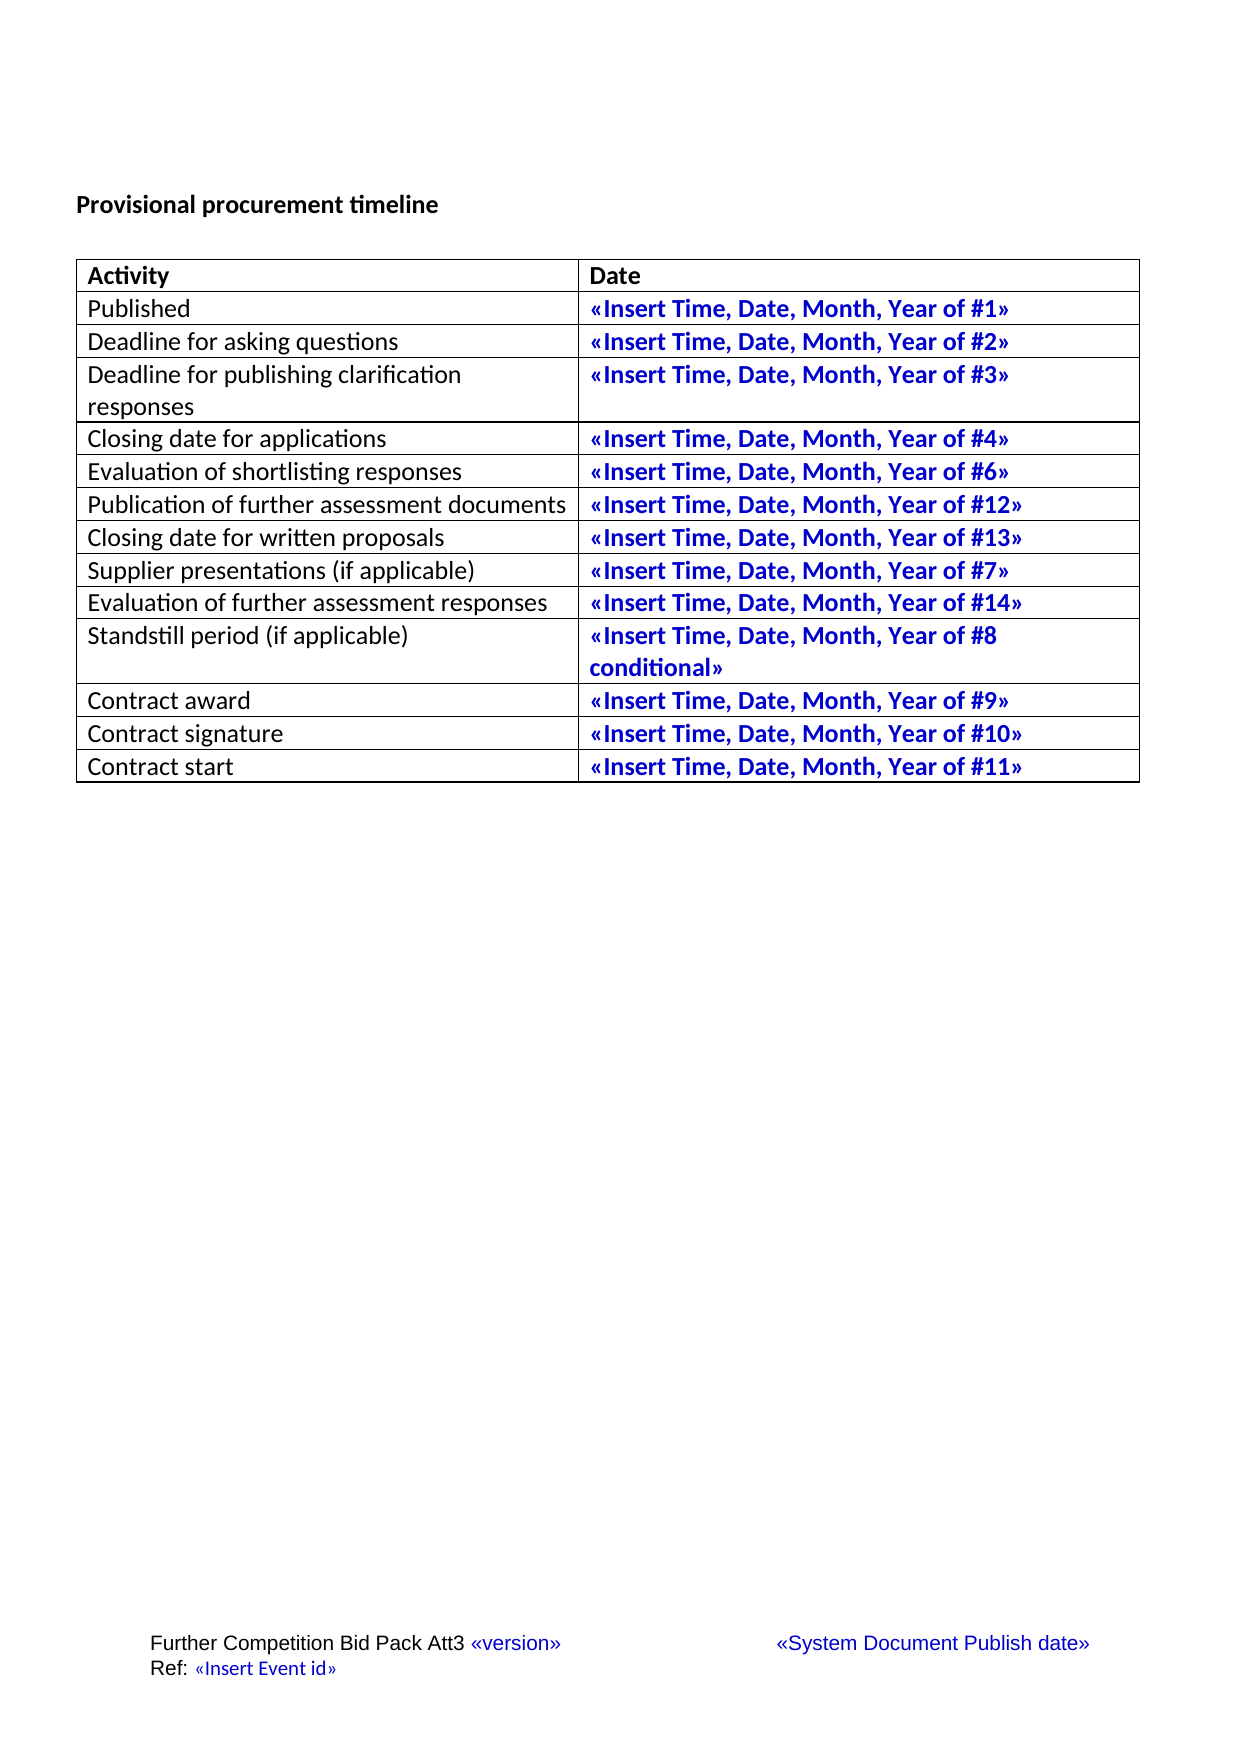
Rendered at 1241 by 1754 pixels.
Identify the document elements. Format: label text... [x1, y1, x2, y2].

table_cell «Insert Time, Date, Month, Year of #4» [579, 423, 1139, 454]
table_cell Contract start [77, 750, 578, 781]
table_cell «Insert Time, Date, Month, Year of #14» [579, 587, 1139, 618]
table_cell «Insert Time, Date, Month, Year of #3» [579, 358, 1139, 421]
table_header Date [579, 260, 1139, 291]
table_cell «Insert Time, Date, Month, Year of #6» [579, 455, 1139, 487]
text Provisional procurement timeline [76, 188, 1090, 220]
table_cell «Insert Time, Date, Month, Year of #12» [579, 488, 1139, 520]
table_cell «Insert Time, Date, Month, Year of #7» [579, 554, 1139, 586]
table_cell «Insert Time, Date, Month, Year of #10» [579, 717, 1139, 748]
table_cell «Insert Time, Date, Month, Year of #2» [579, 325, 1139, 357]
table_cell Evaluation of shortlisting responses [77, 455, 578, 487]
table_cell Standstill period (if applicable) [77, 619, 578, 683]
table_cell Deadline for asking questions [77, 325, 578, 357]
table_cell Evaluation of further assessment responses [77, 587, 578, 618]
table_cell «Insert Time, Date, Month, Year of #11» [579, 750, 1139, 781]
table_cell «Insert Time, Date, Month, Year of #1» [579, 292, 1139, 324]
table_cell Published [77, 292, 578, 324]
table_cell Publication of further assessment documents [77, 488, 578, 520]
table_cell Contract award [77, 684, 578, 716]
table_header Activity [77, 260, 578, 291]
table_cell Deadline for publishing clarification responses [77, 358, 578, 421]
table_cell Contract signature [77, 717, 578, 748]
table_cell «Insert Time, Date, Month, Year of #9» [579, 684, 1139, 716]
table_cell «Insert Time, Date, Month, Year of #8 conditional» [579, 619, 1139, 683]
table_cell Supplier presentations (if applicable) [77, 554, 578, 586]
table_cell «Insert Time, Date, Month, Year of #13» [579, 521, 1139, 553]
table_cell Closing date for applications [77, 423, 578, 454]
table_cell Closing date for written proposals [77, 521, 578, 553]
